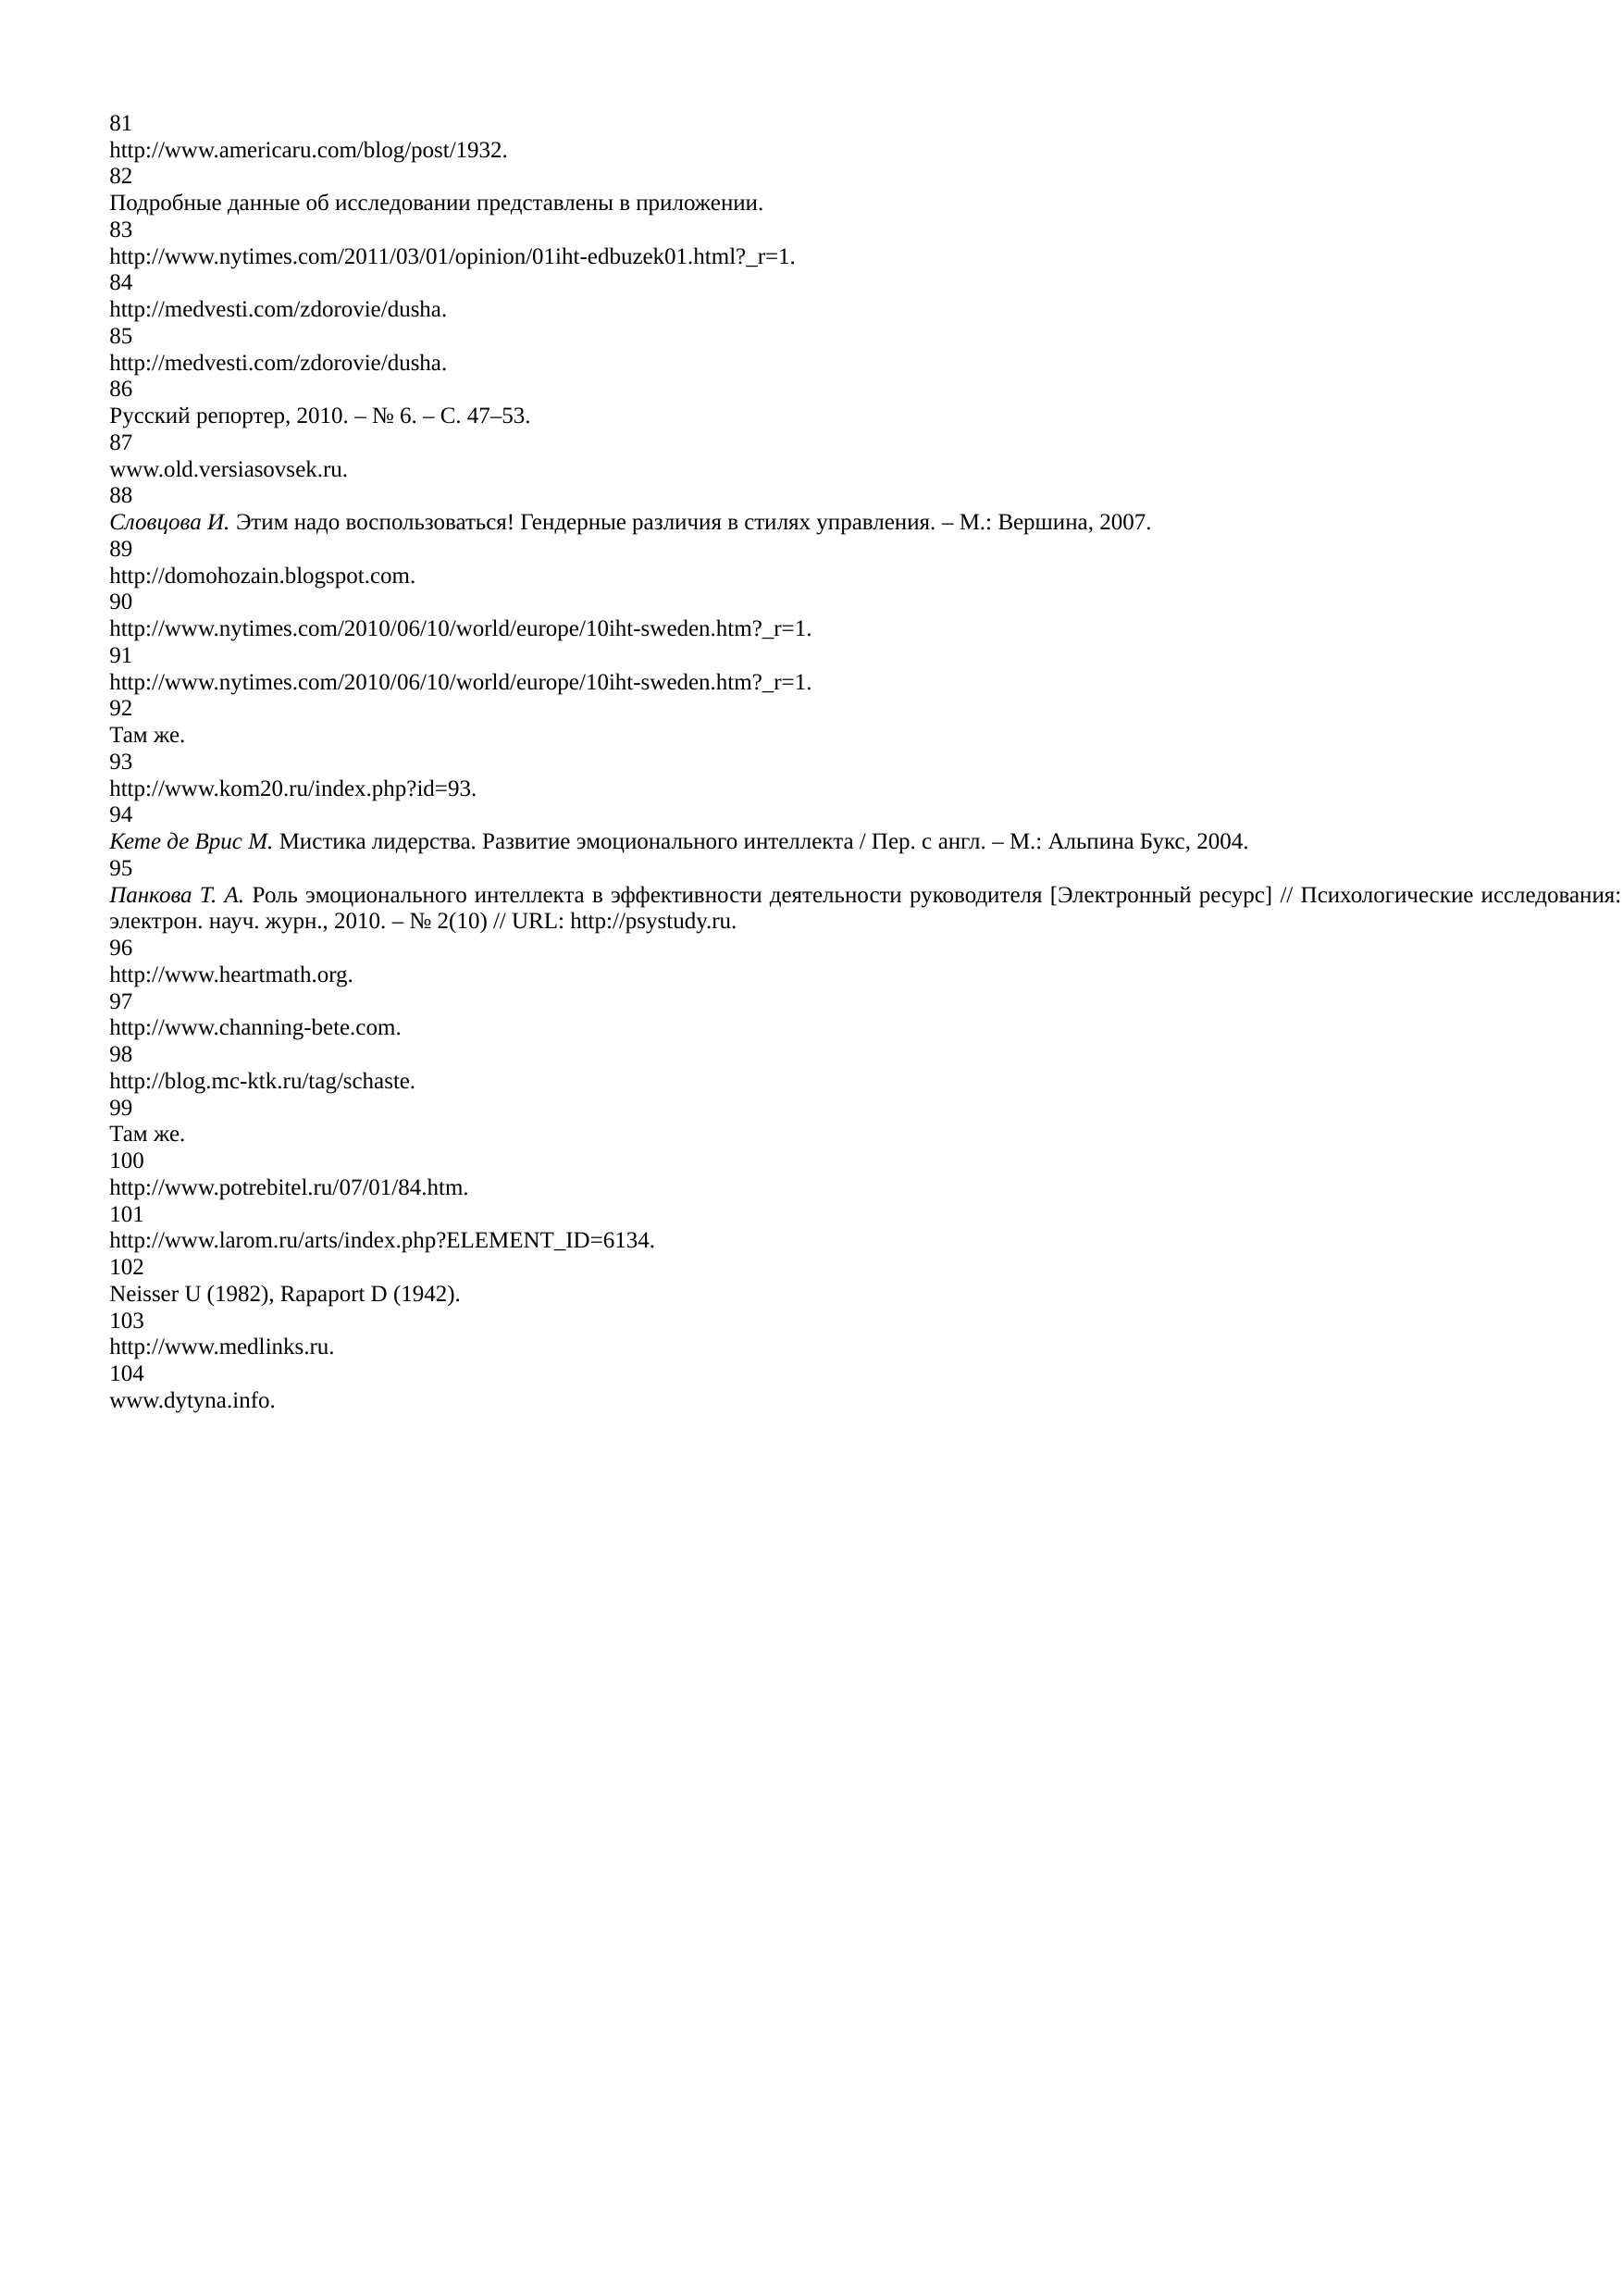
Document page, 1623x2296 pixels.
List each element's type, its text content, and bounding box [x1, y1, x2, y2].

text 101 [109, 1200, 1623, 1227]
text 104 [109, 1359, 1623, 1386]
text http://domohozain.blogspot.com. [109, 562, 1623, 589]
text 81 [109, 109, 1623, 136]
text http://www.channing-bete.com. [109, 1014, 1623, 1040]
text 89 [109, 535, 1623, 562]
text 100 [109, 1147, 1623, 1173]
text Русский репортер, 2010. – № 6. – С. 47–53. [109, 402, 1623, 428]
text http://medvesti.com/zdorovie/dusha. [109, 295, 1623, 322]
text Панкова Т. А. Роль эмоционального интеллекта в эффективности деятельности руководителя [Электронный ресурс] // Психологические исследования: электрон. науч. журн., 2010. – № 2(10) // URL: http://psystudy.ru. [109, 881, 1623, 934]
text Кете де Врис М. Мистика лидерства. Развитие эмоционального интеллекта / Пер. с англ. – М.: Альпина Букс, 2004. [109, 827, 1623, 854]
text 88 [109, 482, 1623, 508]
text http://www.nytimes.com/2011/03/01/opinion/01iht-edbuzek01.html?_r=1. [109, 242, 1623, 269]
text http://www.nytimes.com/2010/06/10/world/europe/10iht-sweden.htm?_r=1. [109, 668, 1623, 695]
text 83 [109, 216, 1623, 242]
text http://www.americaru.com/blog/post/1932. [109, 136, 1623, 163]
text 94 [109, 801, 1623, 827]
text http://www.medlinks.ru. [109, 1334, 1623, 1359]
text Neisser U (1982), Rapaport D (1942). [109, 1280, 1623, 1307]
text http://www.heartmath.org. [109, 961, 1623, 987]
text http://medvesti.com/zdorovie/dusha. [109, 349, 1623, 376]
text 82 [109, 163, 1623, 189]
text 87 [109, 428, 1623, 455]
text 96 [109, 934, 1623, 961]
text 102 [109, 1253, 1623, 1280]
text 97 [109, 987, 1623, 1014]
text Там же. [109, 1121, 1623, 1147]
text 93 [109, 748, 1623, 775]
text 95 [109, 854, 1623, 881]
text 98 [109, 1040, 1623, 1067]
text 99 [109, 1094, 1623, 1121]
text 84 [109, 269, 1623, 295]
text www.dytyna.info. [109, 1386, 1623, 1413]
text Словцова И. Этим надо воспользоваться! Гендерные различия в стилях управления. – М.: Вершина, 2007. [109, 508, 1623, 535]
text http://www.nytimes.com/2010/06/10/world/europe/10iht-sweden.htm?_r=1. [109, 614, 1623, 641]
text 86 [109, 376, 1623, 402]
text www.old.versiasovsek.ru. [109, 455, 1623, 482]
text Там же. [109, 721, 1623, 748]
text 85 [109, 322, 1623, 349]
text 91 [109, 641, 1623, 668]
text 103 [109, 1307, 1623, 1334]
text http://www.kom20.ru/index.php?id=93. [109, 775, 1623, 801]
text 90 [109, 589, 1623, 614]
text 92 [109, 695, 1623, 721]
text http://blog.mc-ktk.ru/tag/schaste. [109, 1067, 1623, 1094]
text Подробные данные об исследовании представлены в приложении. [109, 189, 1623, 216]
text http://www.larom.ru/arts/index.php?ELEMENT_ID=6134. [109, 1227, 1623, 1253]
text http://www.potrebitel.ru/07/01/84.htm. [109, 1173, 1623, 1200]
